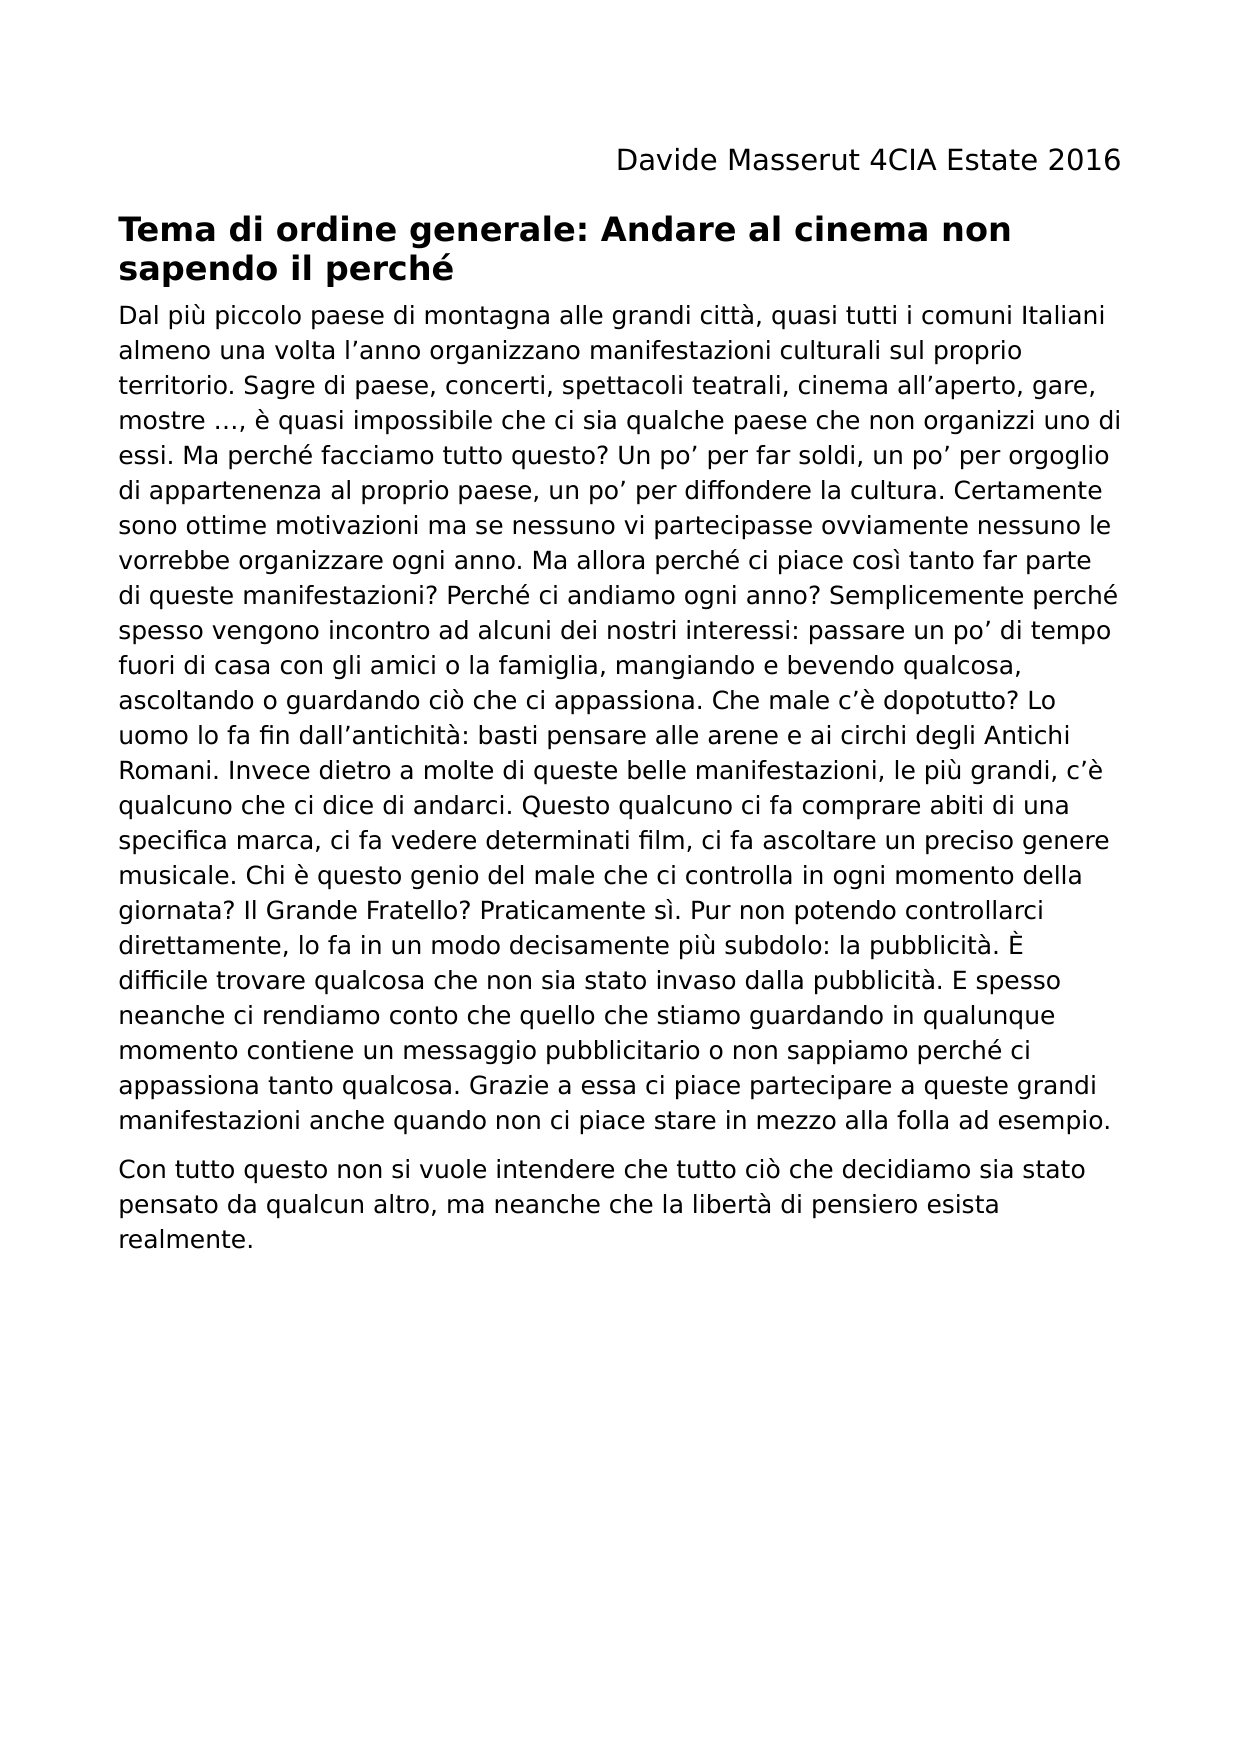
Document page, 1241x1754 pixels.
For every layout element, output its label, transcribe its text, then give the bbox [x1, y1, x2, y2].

text Dal più piccolo paese di montagna alle grandi città, quasi tutti i comuni Italiani almeno una volta l’anno organizzano manifestazioni culturali sul proprio territorio. Sagre di paese, concerti, spettacoli teatrali, cinema all’aperto, gare, mostre …, è quasi impossibile che ci sia qualche paese che non organizzi uno di essi. Ma perché facciamo tutto questo? Un po’ per far soldi, un po’ per orgoglio di appartenenza al proprio paese, un po’ per diffondere la cultura. Certamente sono ottime motivazioni ma se nessuno vi partecipasse ovviamente nessuno le vorrebbe organizzare ogni anno. Ma allora perché ci piace così tanto far parte di queste manifestazioni? Perché ci andiamo ogni anno? Semplicemente perché spesso vengono incontro ad alcuni dei nostri interessi: passare un po’ di tempo fuori di casa con gli amici o la famiglia, mangiando e bevendo qualcosa, ascoltando o guardando ciò che ci appassiona. Che male c’è dopotutto? Lo uomo lo fa fin dall’antichità: basti pensare alle arene e ai circhi degli Antichi Romani. Invece dietro a molte di queste belle manifestazioni, le più grandi, c’è qualcuno che ci dice di andarci. Questo qualcuno ci fa comprare abiti di una specifica marca, ci fa vedere determinati film, ci fa ascoltare un preciso genere musicale. Chi è questo genio del male che ci controlla in ogni momento della giornata? Il Grande Fratello? Praticamente sì. Pur non potendo controllarci direttamente, lo fa in un modo decisamente più subdolo: la pubblicità. È difficile trovare qualcosa che non sia stato invaso dalla pubblicità. E spesso neanche ci rendiamo conto che quello che stiamo guardando in qualunque momento contiene un messaggio pubblicitario o non sappiamo perché ci appassiona tanto qualcosa. Grazie a essa ci piace partecipare a queste grandi manifestazioni anche quando non ci piace stare in mezzo alla folla ad esempio. [118, 301, 1122, 1135]
text Con tutto questo non si vuole intendere che tutto ciò che decidiamo sia stato pensato da qualcun altro, ma neanche che la libertà di pensiero esista realmente. [118, 1156, 1122, 1255]
subtitle Davide Masserut 4CIA Estate 2016 [118, 143, 1122, 177]
subtitle Tema di ordine generale: Andare al cinema non sapendo il perché [118, 210, 1122, 288]
